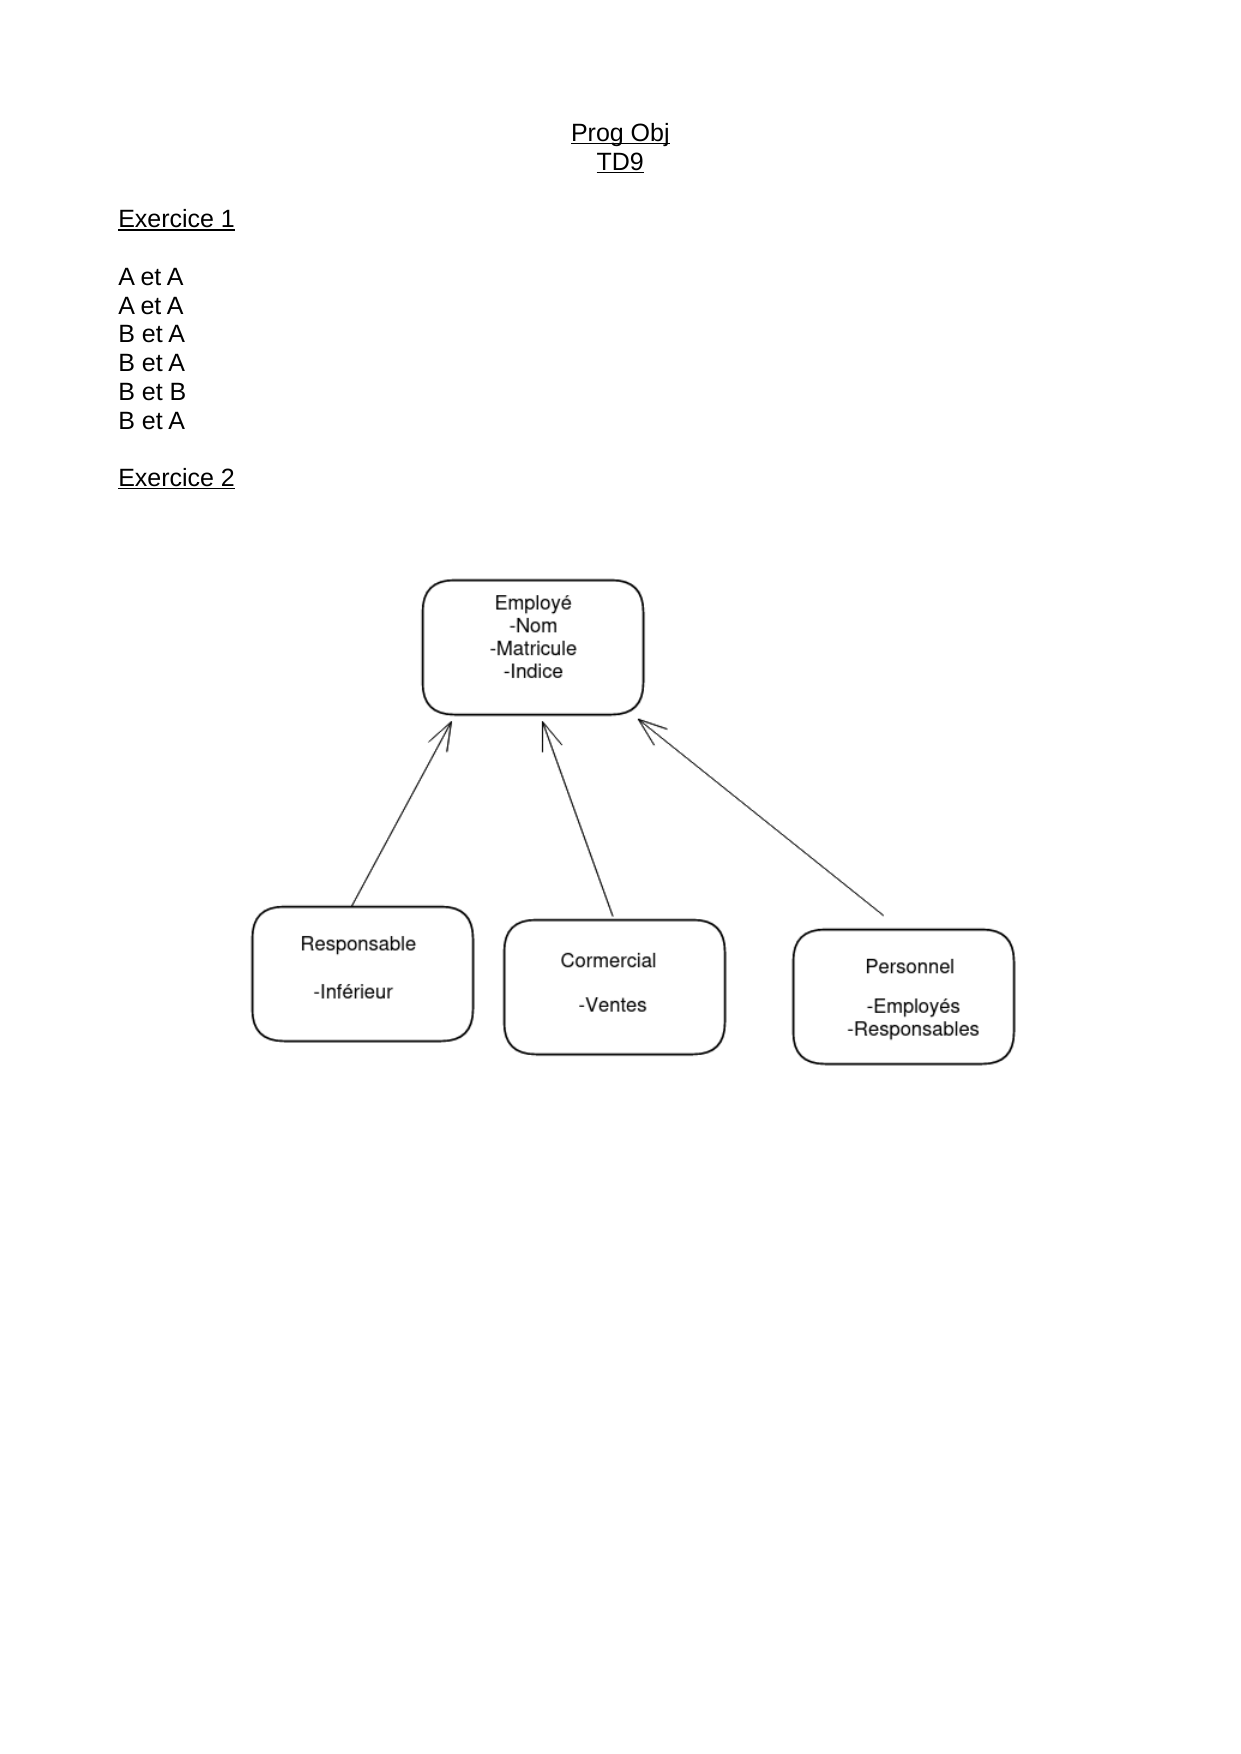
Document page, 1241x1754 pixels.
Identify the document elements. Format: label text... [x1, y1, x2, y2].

text Prog Obj [118, 118, 1122, 147]
text TD9 [118, 147, 1122, 176]
text A et A [118, 262, 1122, 291]
text B et A [118, 348, 1122, 377]
text Exercice 1 [118, 204, 1122, 233]
text B et A [118, 319, 1122, 348]
text A et A [118, 291, 1122, 319]
text B et A [118, 406, 1122, 434]
text Exercice 2 [118, 463, 1122, 492]
text B et B [118, 377, 1122, 406]
picture [187, 534, 1053, 1103]
